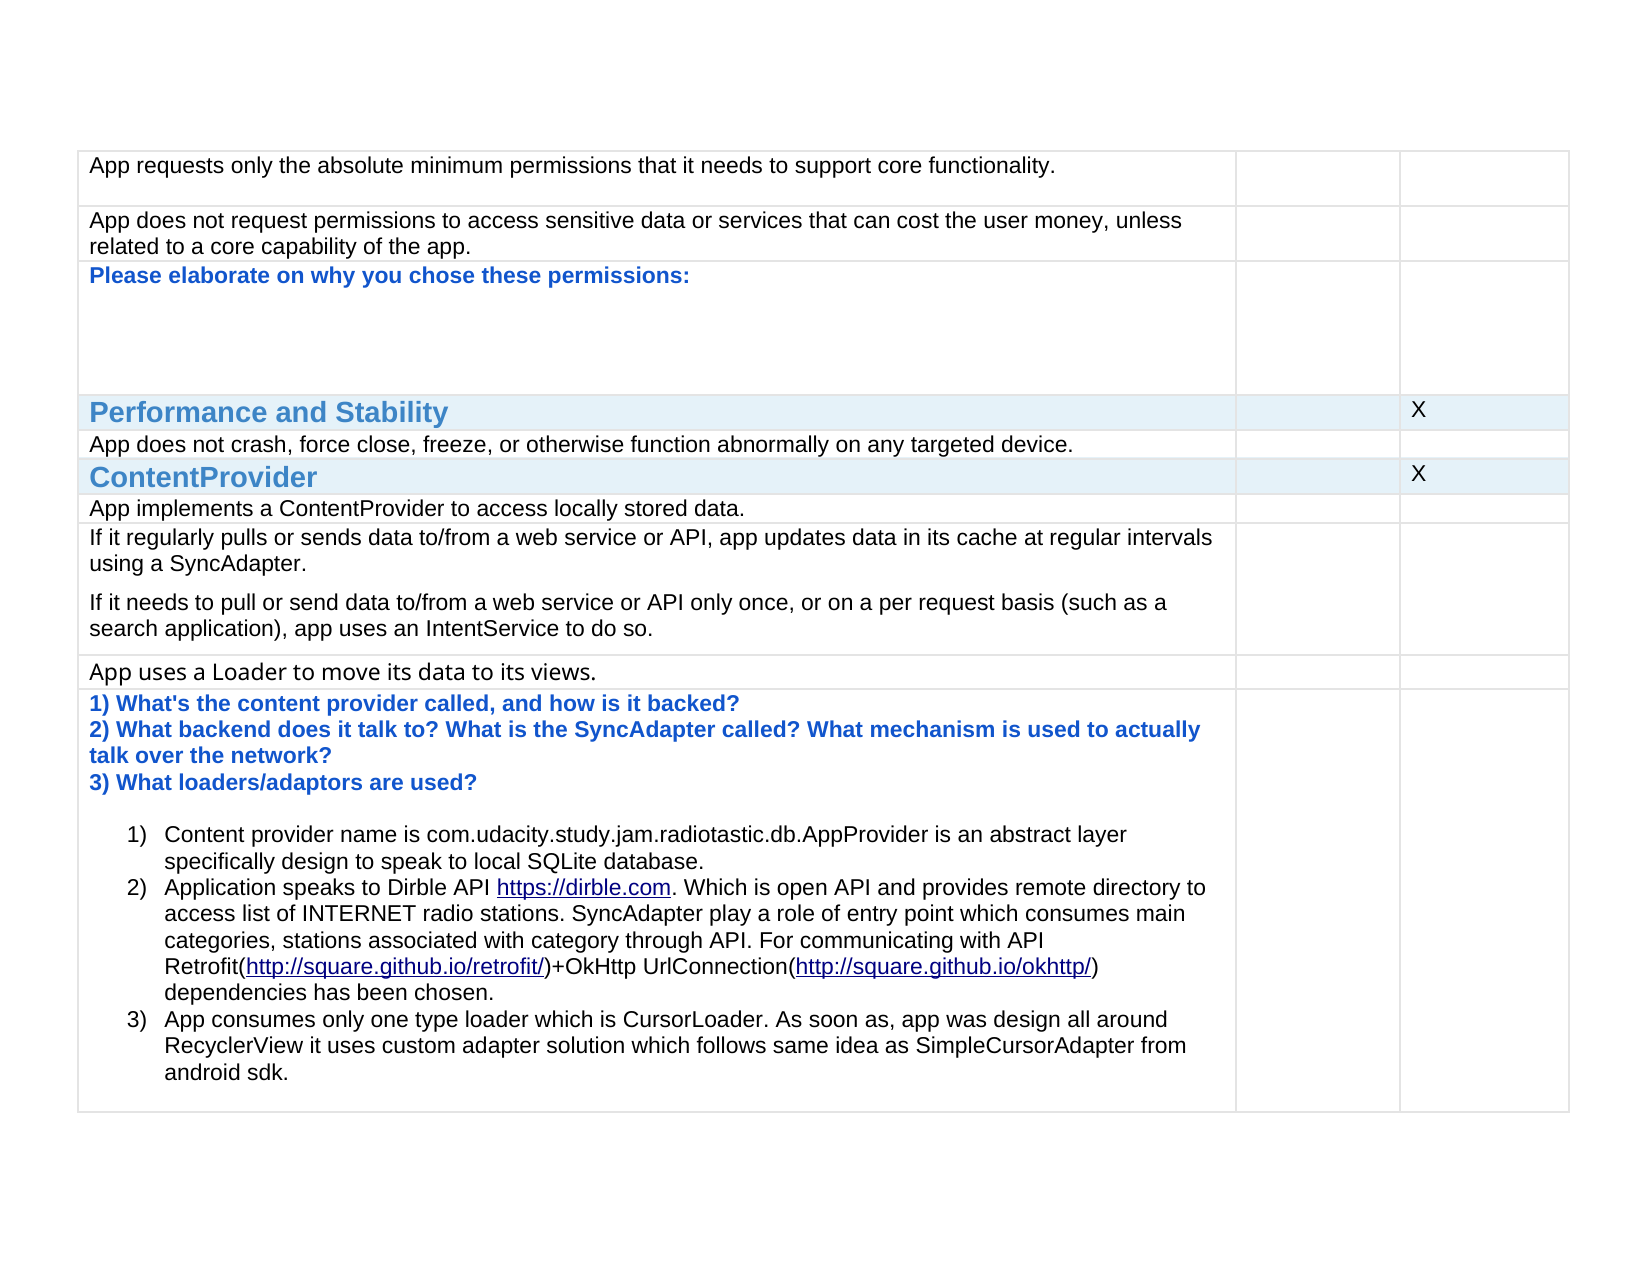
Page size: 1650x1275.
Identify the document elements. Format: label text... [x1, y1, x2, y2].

table_cell ContentProvider [79, 460, 1235, 493]
table_cell [1401, 495, 1568, 522]
table_cell [1237, 207, 1399, 259]
table_cell [1237, 396, 1399, 429]
table_cell App does not crash, force close, freeze, or otherwise function abnormally on any targeted device. [79, 431, 1235, 457]
table_cell [1237, 460, 1399, 493]
table_cell If it regularly pulls or sends data to/from a web service or API, app updates data in its cache at regular intervals using a SyncAdapter. If it needs to pull or send data to/from a web service or API only once, or on a per request basis (such as a search application), app uses an IntentService to do so. [79, 524, 1235, 654]
table_cell [1237, 431, 1399, 457]
table_cell [1237, 656, 1399, 687]
table_cell [1401, 524, 1568, 654]
table_cell App does not request permissions to access sensitive data or services that can cost the user money, unless related to a core capability of the app. [79, 207, 1235, 259]
table_cell [1401, 656, 1568, 687]
table_cell Performance and Stability [79, 396, 1235, 429]
table_cell [1401, 690, 1568, 1111]
table_cell X [1401, 460, 1568, 493]
table_cell [1237, 524, 1399, 654]
table_cell App uses a Loader to move its data to its views. [79, 656, 1235, 687]
table_cell App requests only the absolute minimum permissions that it needs to support core functionality. [79, 152, 1235, 205]
table_cell [1401, 431, 1568, 457]
table_cell Please elaborate on why you chose these permissions: [79, 262, 1235, 393]
table_cell 1) What's the content provider called, and how is it backed? 2) What backend does it talk to? What is the SyncAdapter called? What mechanism is used to actually talk over the network? 3) What loaders/adaptors are used? Content provider name is com.udacity.study.jam.radiotastic.db.AppProvider is an abstract layer specifically design to speak to local SQLite database. Application speaks to Dirble API https://dirble.com. Which is open API and provides remote directory to access list of INTERNET radio stations. SyncAdapter play a role of entry point which consumes main categories, stations associated with category through API. For communicating with API Retrofit(http://square.github.io/retrofit/)+OkHttp UrlConnection(http://square.github.io/okhttp/) dependencies has been chosen. App consumes only one type loader which is CursorLoader. As soon as, app was design all around RecyclerView it uses custom adapter solution which follows same idea as SimpleCursorAdapter from android sdk. [79, 690, 1235, 1111]
table_cell [1237, 495, 1399, 522]
table_cell App implements a ContentProvider to access locally stored data. [79, 495, 1235, 522]
table_cell [1237, 262, 1399, 393]
table_cell [1401, 207, 1568, 259]
table_cell X [1401, 396, 1568, 429]
table_cell [1237, 690, 1399, 1111]
table_cell [1401, 152, 1568, 205]
table_cell [1401, 262, 1568, 393]
table_cell [1237, 152, 1399, 205]
